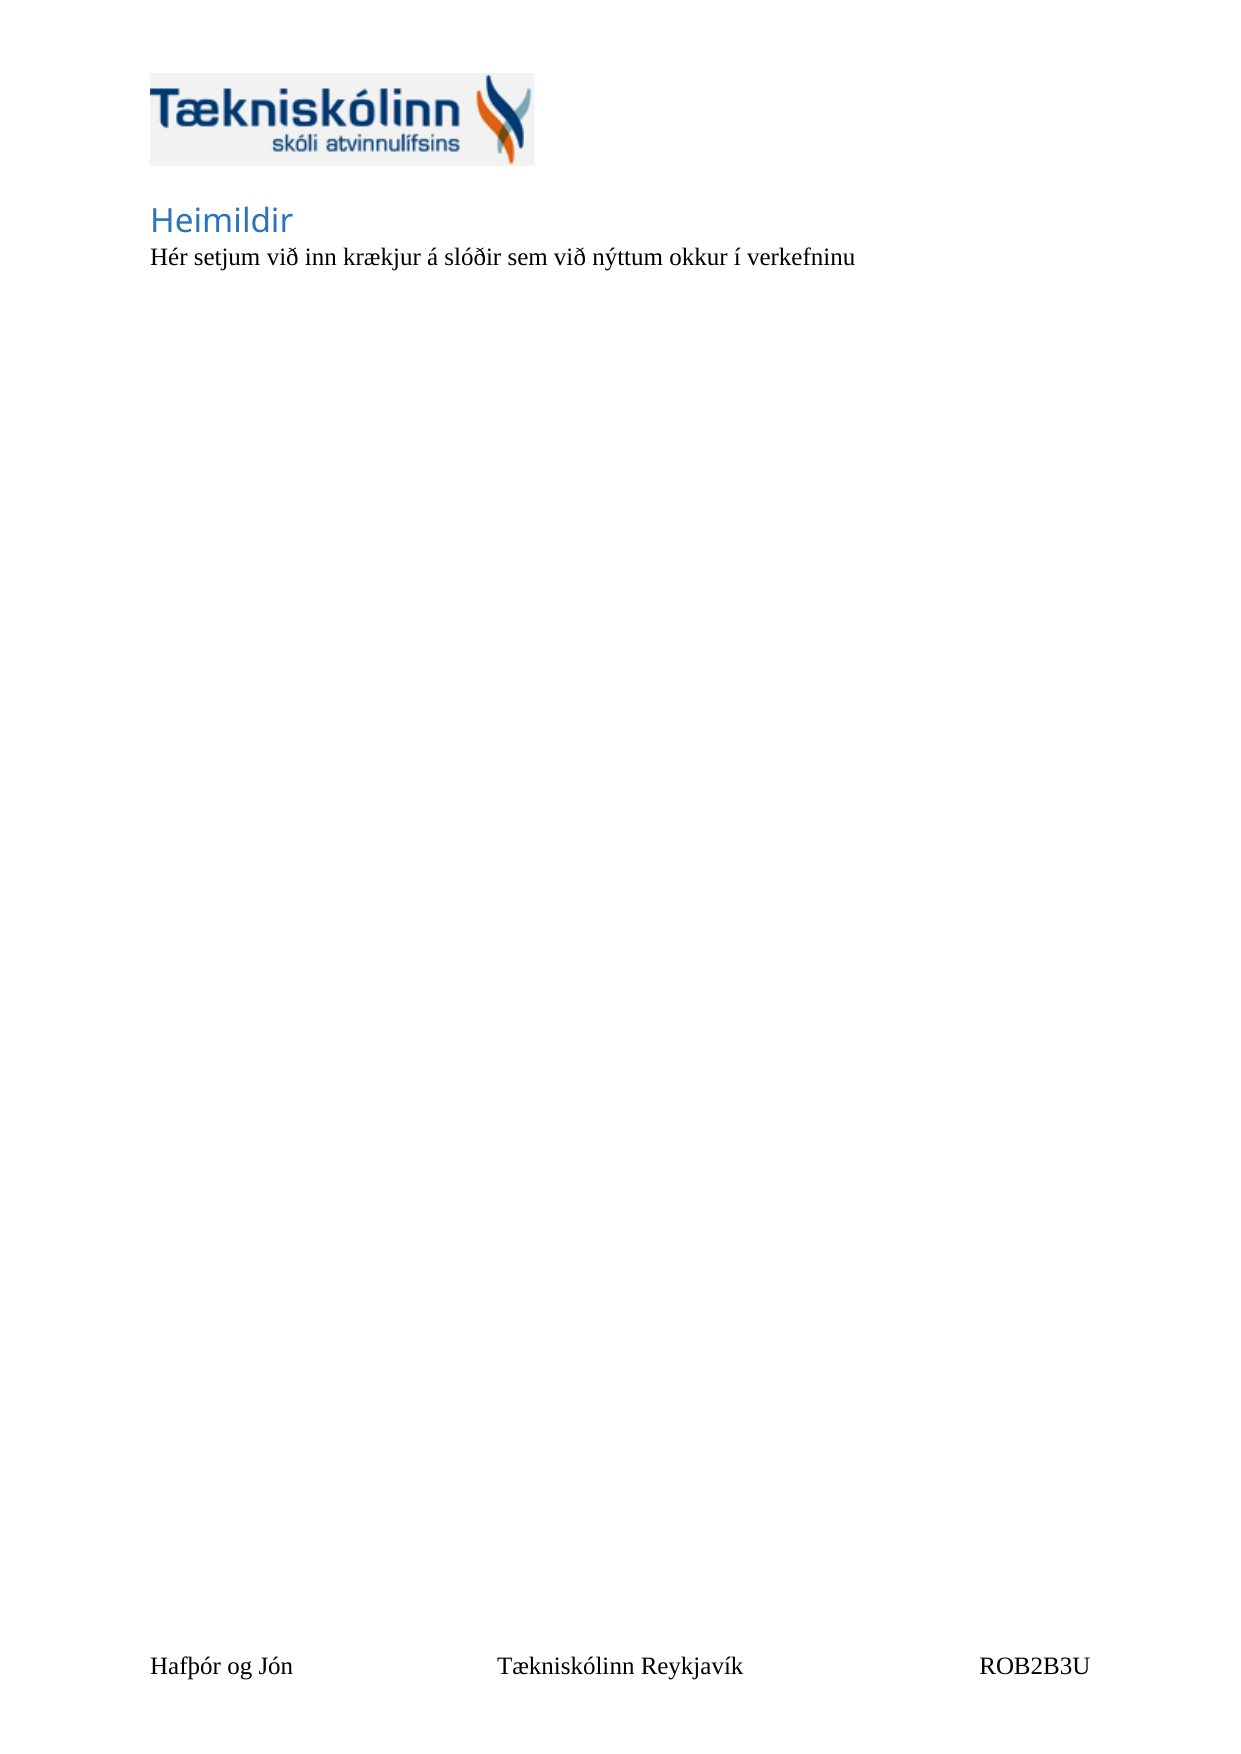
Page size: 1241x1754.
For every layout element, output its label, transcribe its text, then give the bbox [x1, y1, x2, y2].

text Hér setjum við inn krækjur á slóðir sem við nýttum okkur í verkefninu [150, 242, 1090, 271]
subtitle Heimildir [150, 196, 1090, 242]
picture [150, 73, 535, 166]
